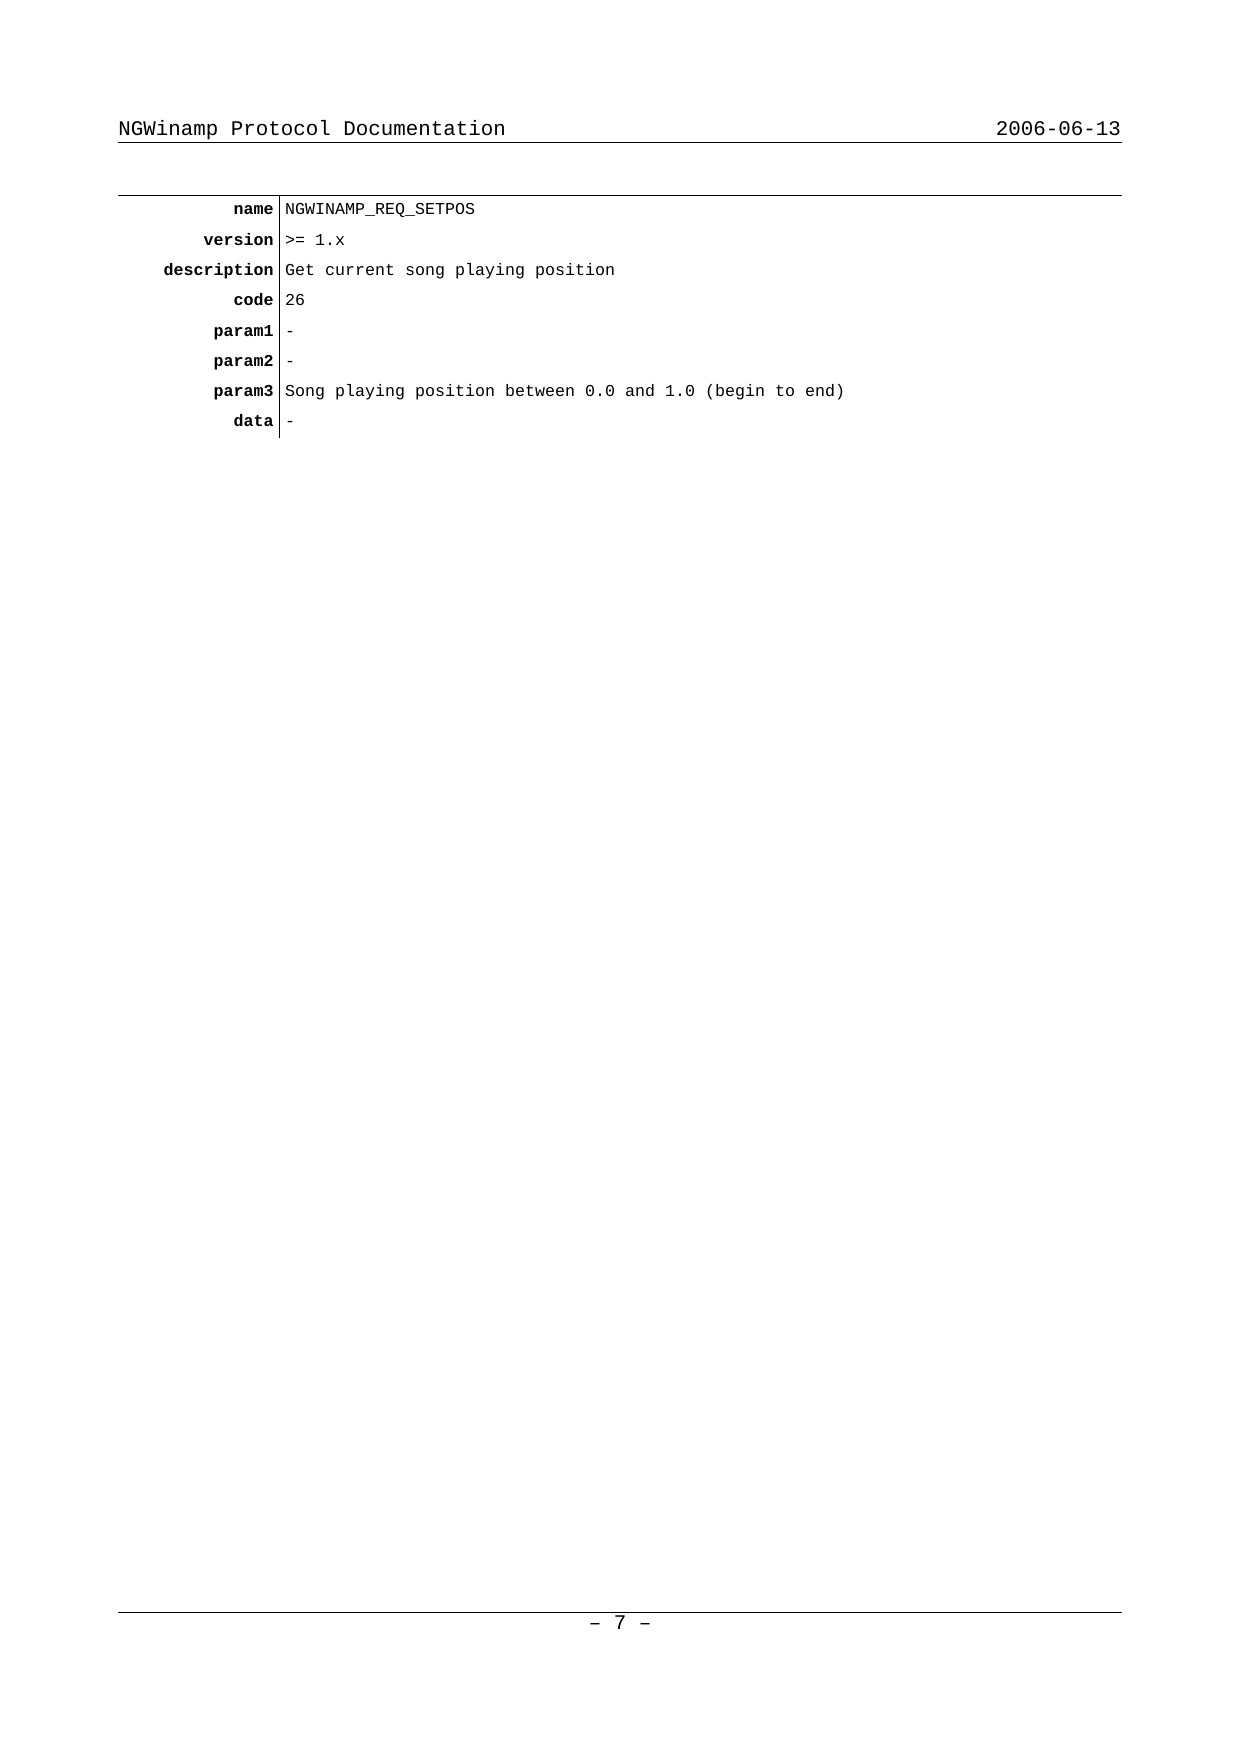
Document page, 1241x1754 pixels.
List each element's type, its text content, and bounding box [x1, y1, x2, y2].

table_cell - [280, 316, 1122, 347]
table_cell - [280, 407, 1122, 438]
table_cell >= 1.x [280, 225, 1122, 256]
table_cell code [118, 286, 279, 316]
table_cell param3 [118, 377, 279, 407]
table_cell data [118, 407, 279, 438]
table_cell version [118, 225, 279, 256]
table_header NGWINAMP_REQ_SETPOS [280, 196, 1122, 225]
table_cell Get current song playing position [280, 256, 1122, 286]
table_cell 26 [280, 286, 1122, 316]
table_cell param1 [118, 316, 279, 347]
table_cell - [280, 347, 1122, 377]
table_cell param2 [118, 347, 279, 377]
table_header name [118, 196, 279, 225]
table_cell Song playing position between 0.0 and 1.0 (begin to end) [280, 377, 1122, 407]
table_cell description [118, 256, 279, 286]
